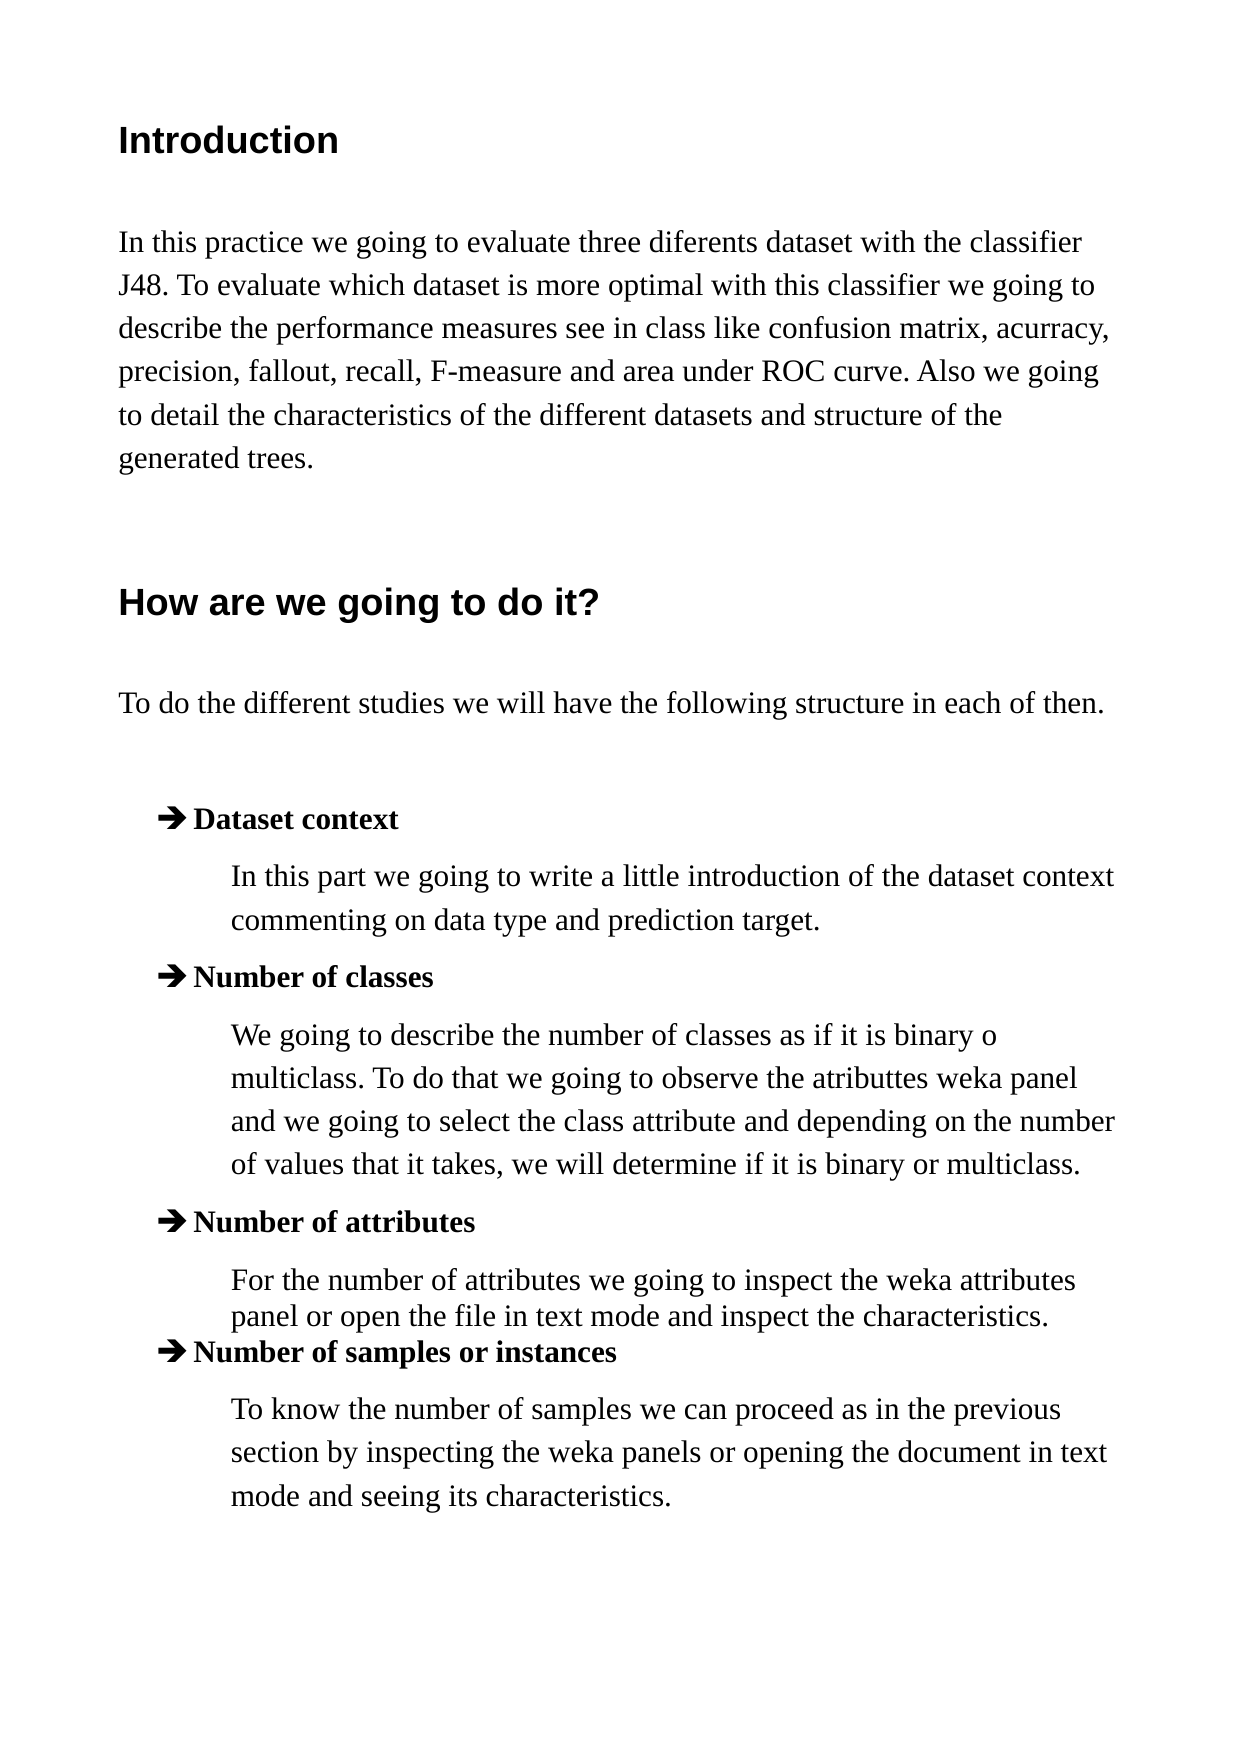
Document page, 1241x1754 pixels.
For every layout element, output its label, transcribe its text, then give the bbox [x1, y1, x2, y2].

list Dataset context [156, 800, 1122, 836]
subtitle Introduction [118, 118, 1122, 162]
subtitle How are we going to do it? [118, 579, 1122, 623]
text In this practice we going to evaluate three diferents dataset with the classifier J48. To evaluate which dataset is more optimal with this classifier we going to describe the performance measures see in class like confusion matrix, acurracy, precision, fallout, recall, F-measure and area under ROC curve. Also we going to detail the characteristics of the different datasets and structure of the generated trees. [118, 223, 1122, 475]
list In this part we going to write a little introduction of the dataset context commenting on data type and prediction target. [193, 858, 1122, 937]
list To know the number of samples we can proceed as in the previous section by inspecting the weka panels or opening the document in text mode and seeing its characteristics. [193, 1391, 1122, 1513]
list Number of attributes [156, 1203, 1122, 1239]
list For the number of attributes we going to inspect the weka attributes panel or open the file in text mode and inspect the characteristics. [193, 1261, 1122, 1333]
text To do the different studies we will have the following structure in each of then. [118, 684, 1122, 721]
list We going to describe the number of classes as if it is binary o multiclass. To do that we going to observe the atributtes weka panel and we going to select the class attribute and depending on the number of values that it takes, we will determine if it is binary or multiclass. [193, 1016, 1122, 1182]
list Number of samples or instances [156, 1333, 1122, 1369]
list Number of classes [156, 958, 1122, 994]
